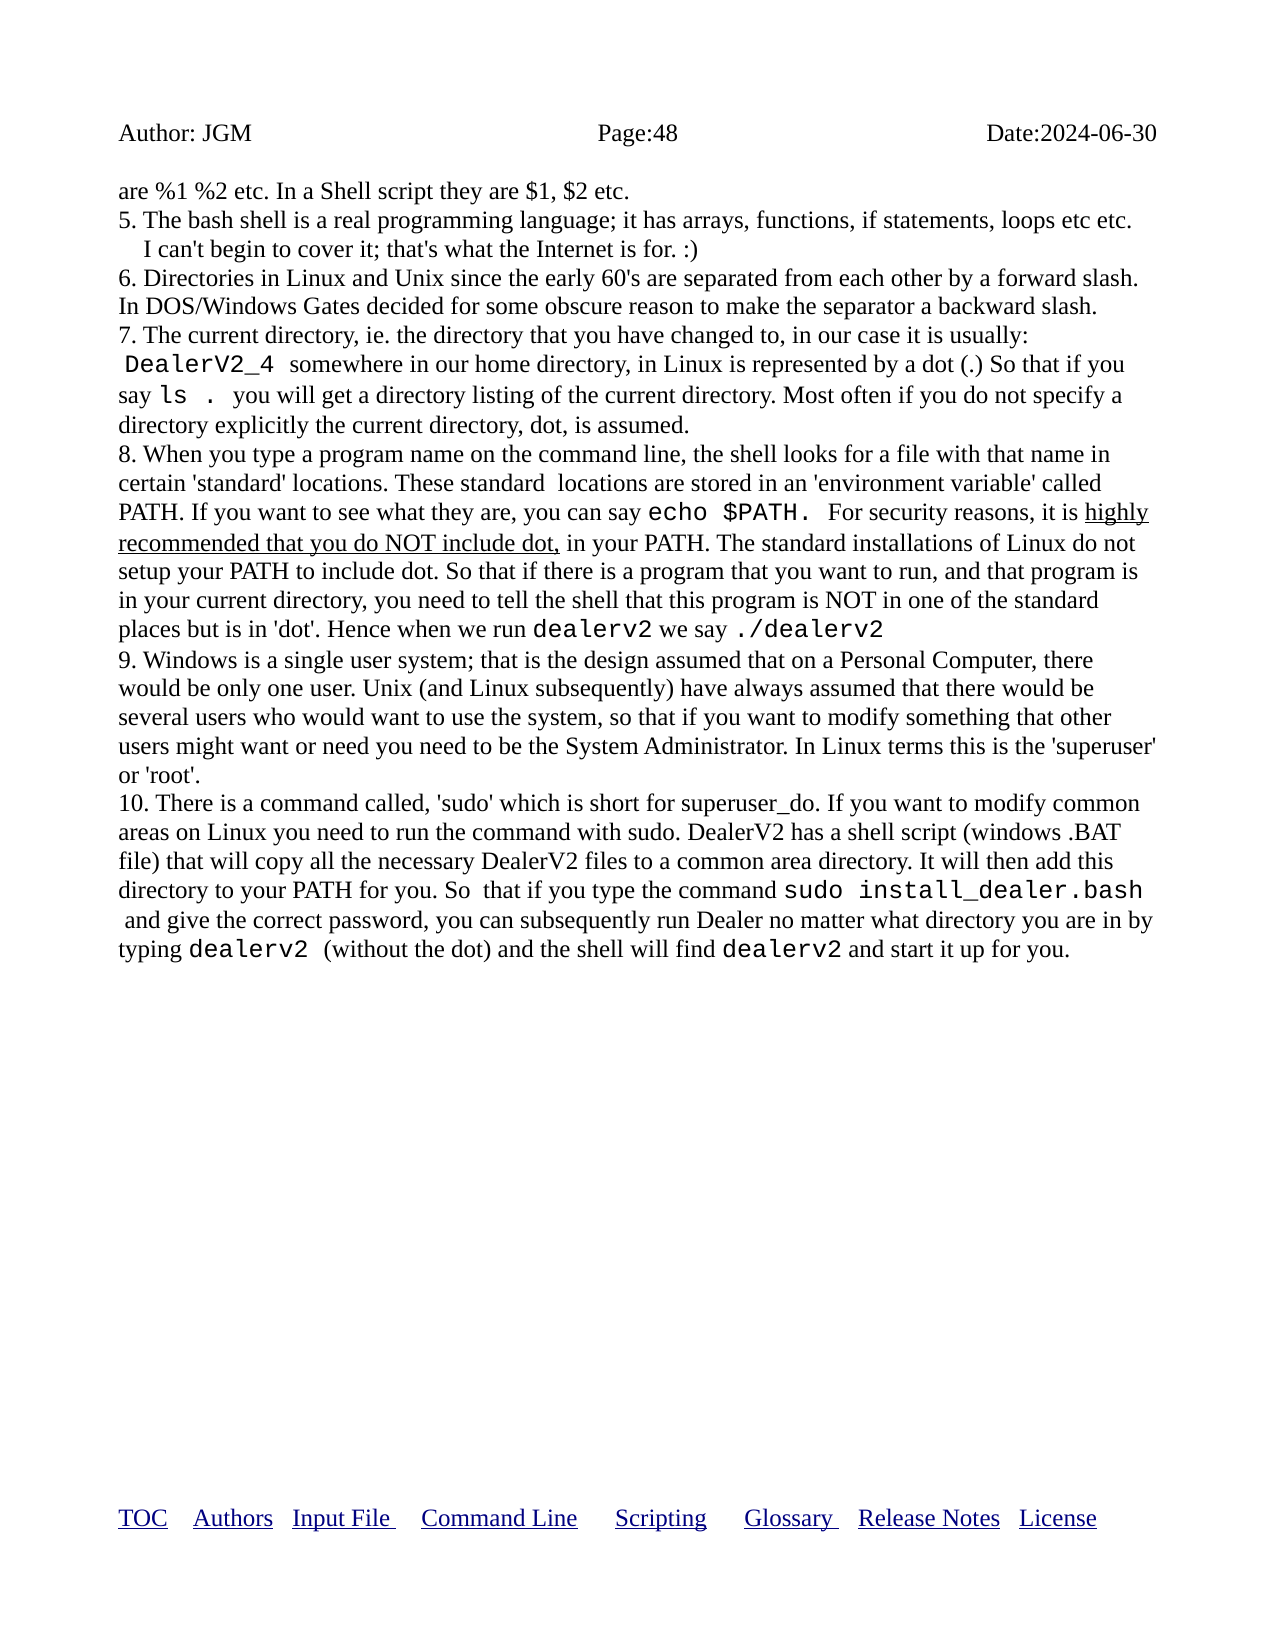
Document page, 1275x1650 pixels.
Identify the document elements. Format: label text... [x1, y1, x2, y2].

text DealerV2_4 somewhere in our home directory, in Linux is represented by a dot (.) So that if you say ls . you will get a directory listing of the current directory. Most often if you do not specify a directory explicitly the current directory, dot, is assumed. [118, 349, 1157, 439]
text I can't begin to cover it; that's what the Internet is for. :) [118, 234, 1157, 263]
text 8. When you type a program name on the command line, the shell looks for a file with that name in certain 'standard' locations. These standard locations are stored in an 'environment variable' called PATH. If you want to see what they are, you can say echo $PATH. For security reasons, it is highly recommended that you do NOT include dot, in your PATH. The standard installations of Linux do not setup your PATH to include dot. So that if there is a program that you want to run, and that program is in your current directory, you need to tell the shell that this program is NOT in one of the standard places but is in 'dot'. Hence when we run dealerv2 we say ./dealerv2 [118, 439, 1157, 645]
text 9. Windows is a single user system; that is the design assumed that on a Personal Computer, there would be only one user. Unix (and Linux subsequently) have always assumed that there would be several users who would want to use the system, so that if you want to modify something that other users might want or need you need to be the System Administrator. In Linux terms this is the 'superuser' or 'root'. [118, 645, 1157, 788]
text and give the correct password, you can subsequently run Dealer no matter what directory you are in by typing dealerv2 (without the dot) and the shell will find dealerv2 and start it up for you. [118, 906, 1157, 965]
text 7. The current directory, ie. the directory that you have changed to, in our case it is usually: [118, 320, 1157, 349]
text 6. Directories in Linux and Unix since the early 60's are separated from each other by a forward slash. In DOS/Windows Gates decided for some obscure reason to make the separator a backward slash. [118, 263, 1157, 320]
text 10. There is a command called, 'sudo' which is short for superuser_do. If you want to modify common areas on Linux you need to run the command with sudo. DealerV2 has a shell script (windows .BAT file) that will copy all the necessary DealerV2 files to a common area directory. It will then add this directory to your PATH for you. So that if you type the command sudo install_dealer.bash [118, 788, 1157, 906]
text are %1 %2 etc. In a Shell script they are $1, $2 etc. 5. The bash shell is a real programming language; it has arrays, functions, if statements, loops etc etc. [118, 176, 1157, 234]
